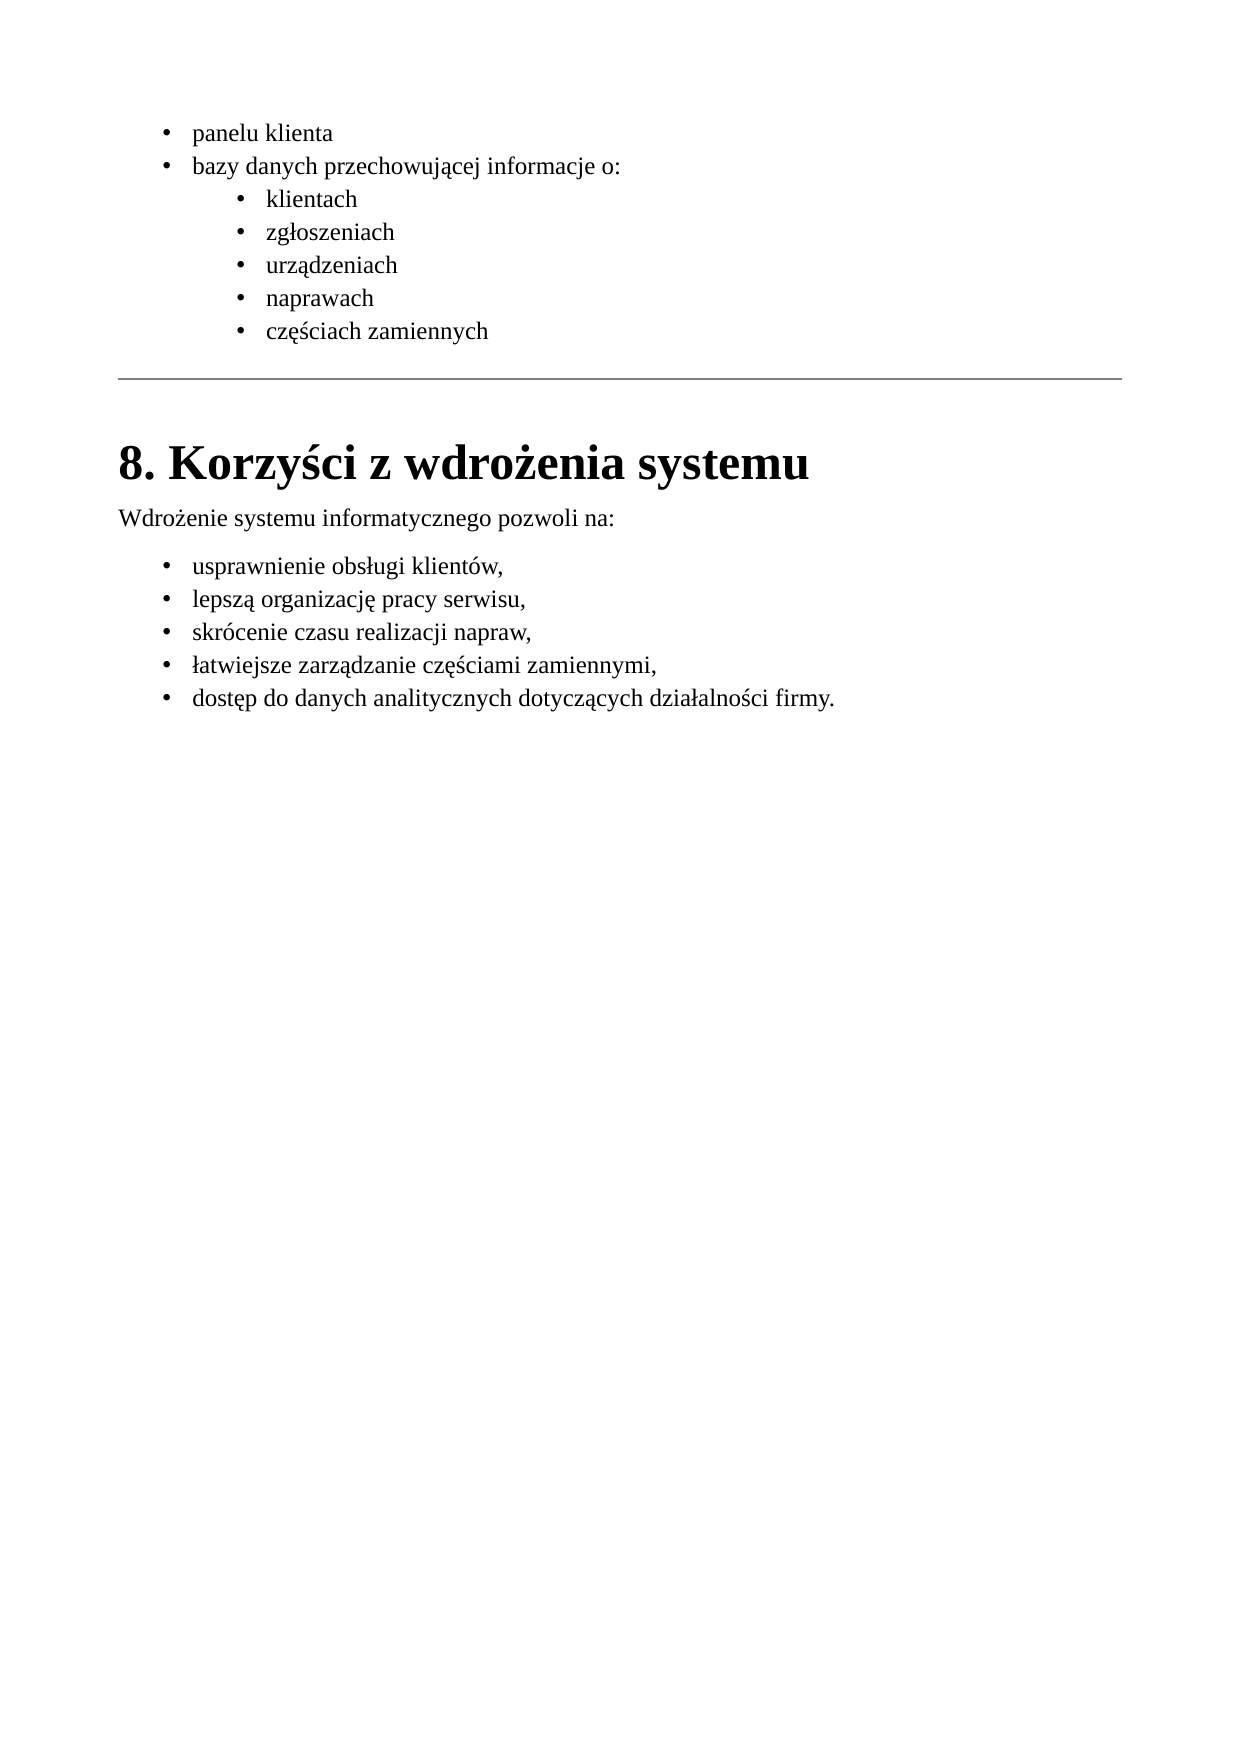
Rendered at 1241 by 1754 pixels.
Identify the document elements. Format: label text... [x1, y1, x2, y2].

list dostęp do danych analitycznych dotyczących działalności firmy. [162, 683, 1122, 712]
list częściach zamiennych [236, 316, 1122, 345]
list bazy danych przechowującej informacje o: [162, 151, 1122, 180]
list łatwiejsze zarządzanie częściami zamiennymi, [162, 650, 1122, 678]
list klientach [236, 184, 1122, 213]
list skrócenie czasu realizacji napraw, [162, 617, 1122, 646]
subtitle 8. Korzyści z wdrożenia systemu [118, 433, 1122, 491]
list lepszą organizację pracy serwisu, [162, 584, 1122, 612]
list naprawach [236, 283, 1122, 312]
text Wdrożenie systemu informatycznego pozwoli na: [118, 503, 1122, 532]
list panelu klienta [162, 118, 1122, 147]
list zgłoszeniach [236, 217, 1122, 246]
list usprawnienie obsługi klientów, [162, 551, 1122, 579]
list urządzeniach [236, 250, 1122, 279]
